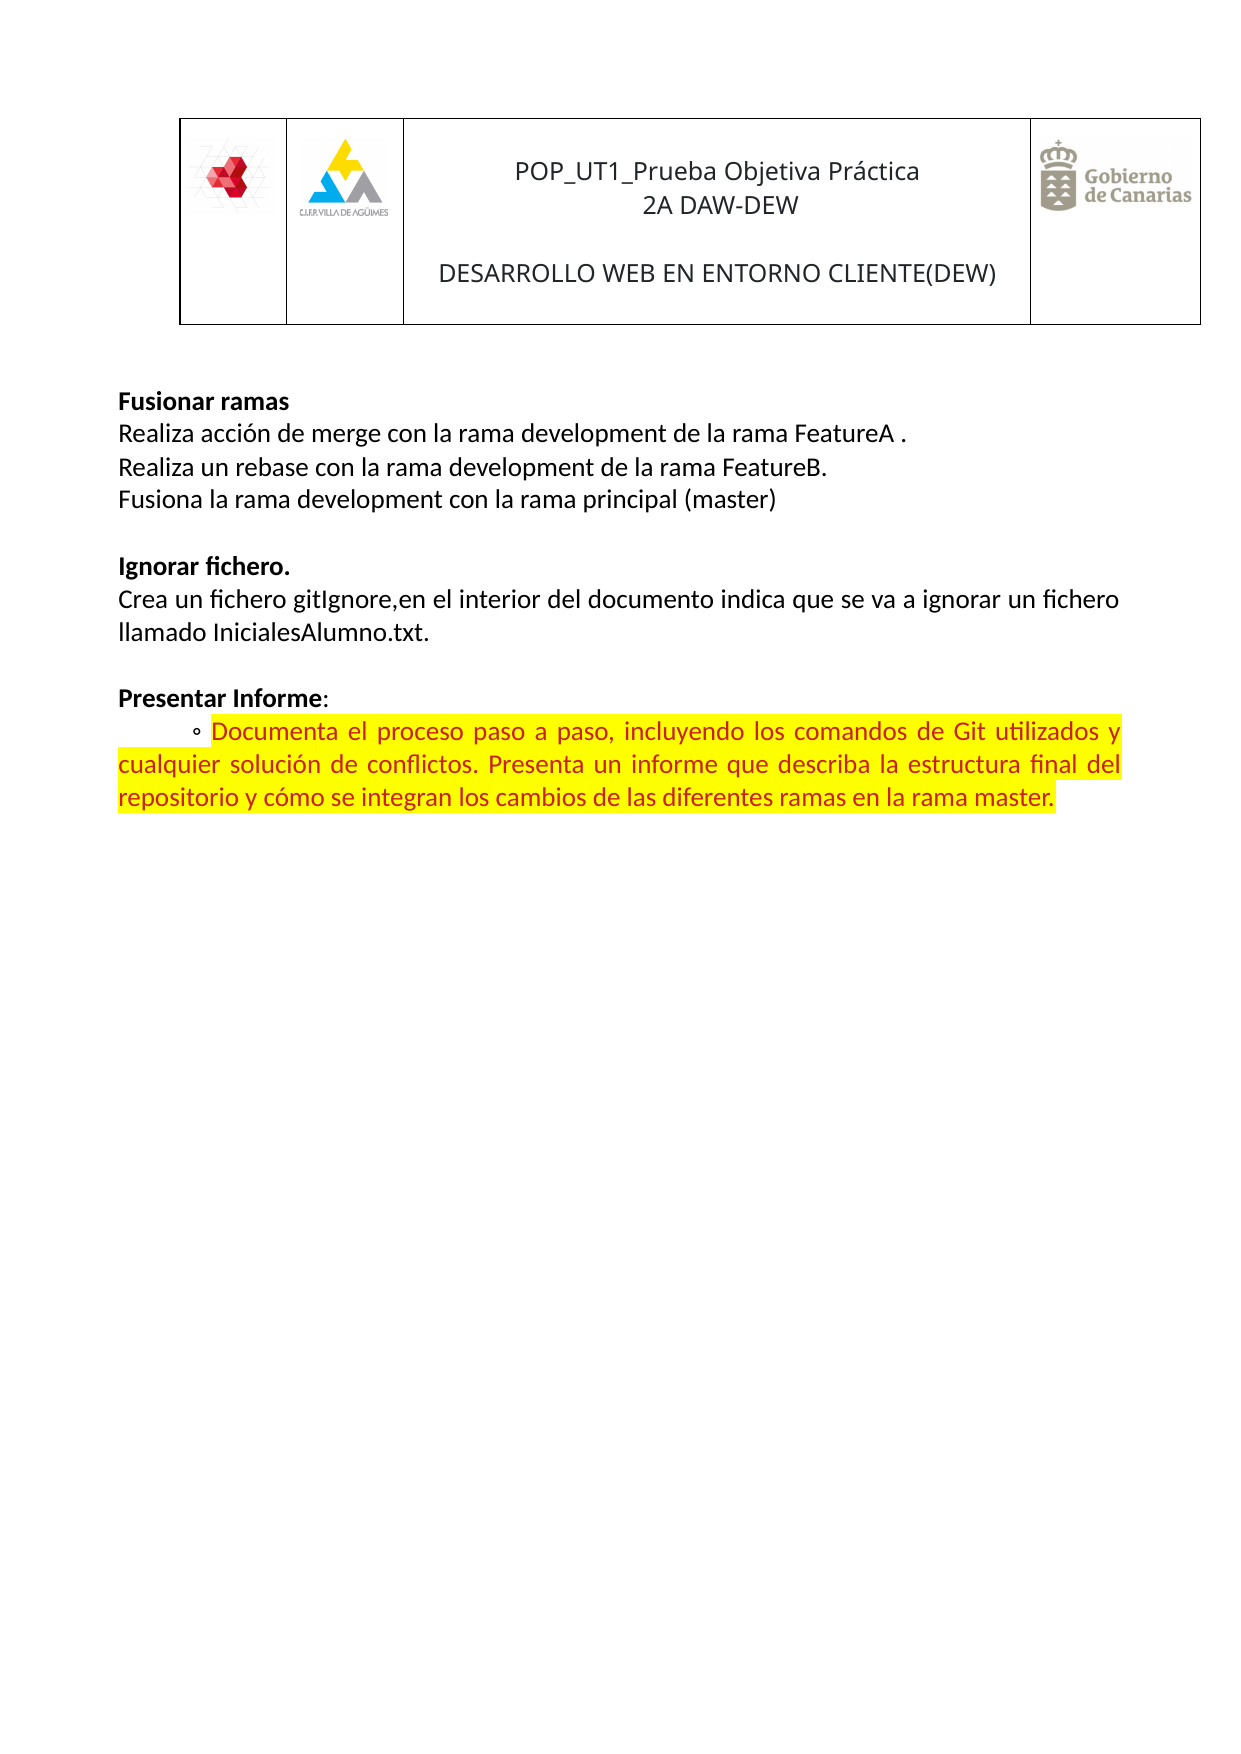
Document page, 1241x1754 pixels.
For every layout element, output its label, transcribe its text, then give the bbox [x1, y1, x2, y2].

text Fusionar ramas [118, 384, 1122, 417]
text ◦ Documenta el proceso paso a paso, incluyendo los comandos de Git utilizados y cualquier solución de conflictos. Presenta un informe que describa la estructura final del repositorio y cómo se integran los cambios de las diferentes ramas en la rama master. [118, 714, 1122, 813]
picture [299, 138, 389, 217]
text Realiza acción de merge con la rama development de la rama FeatureA . [118, 417, 1122, 450]
picture [1037, 137, 1193, 212]
text Fusiona la rama development con la rama principal (master) [118, 483, 1122, 516]
text Realiza un rebase con la rama development de la rama FeatureB. [118, 450, 1122, 483]
picture [187, 138, 273, 214]
text Presentar Informe: [118, 681, 1122, 714]
text Crea un fichero gitIgnore,en el interior del documento indica que se va a ignorar un fichero llamado InicialesAlumno.txt. [118, 582, 1122, 648]
text Ignorar fichero. [118, 549, 1122, 582]
